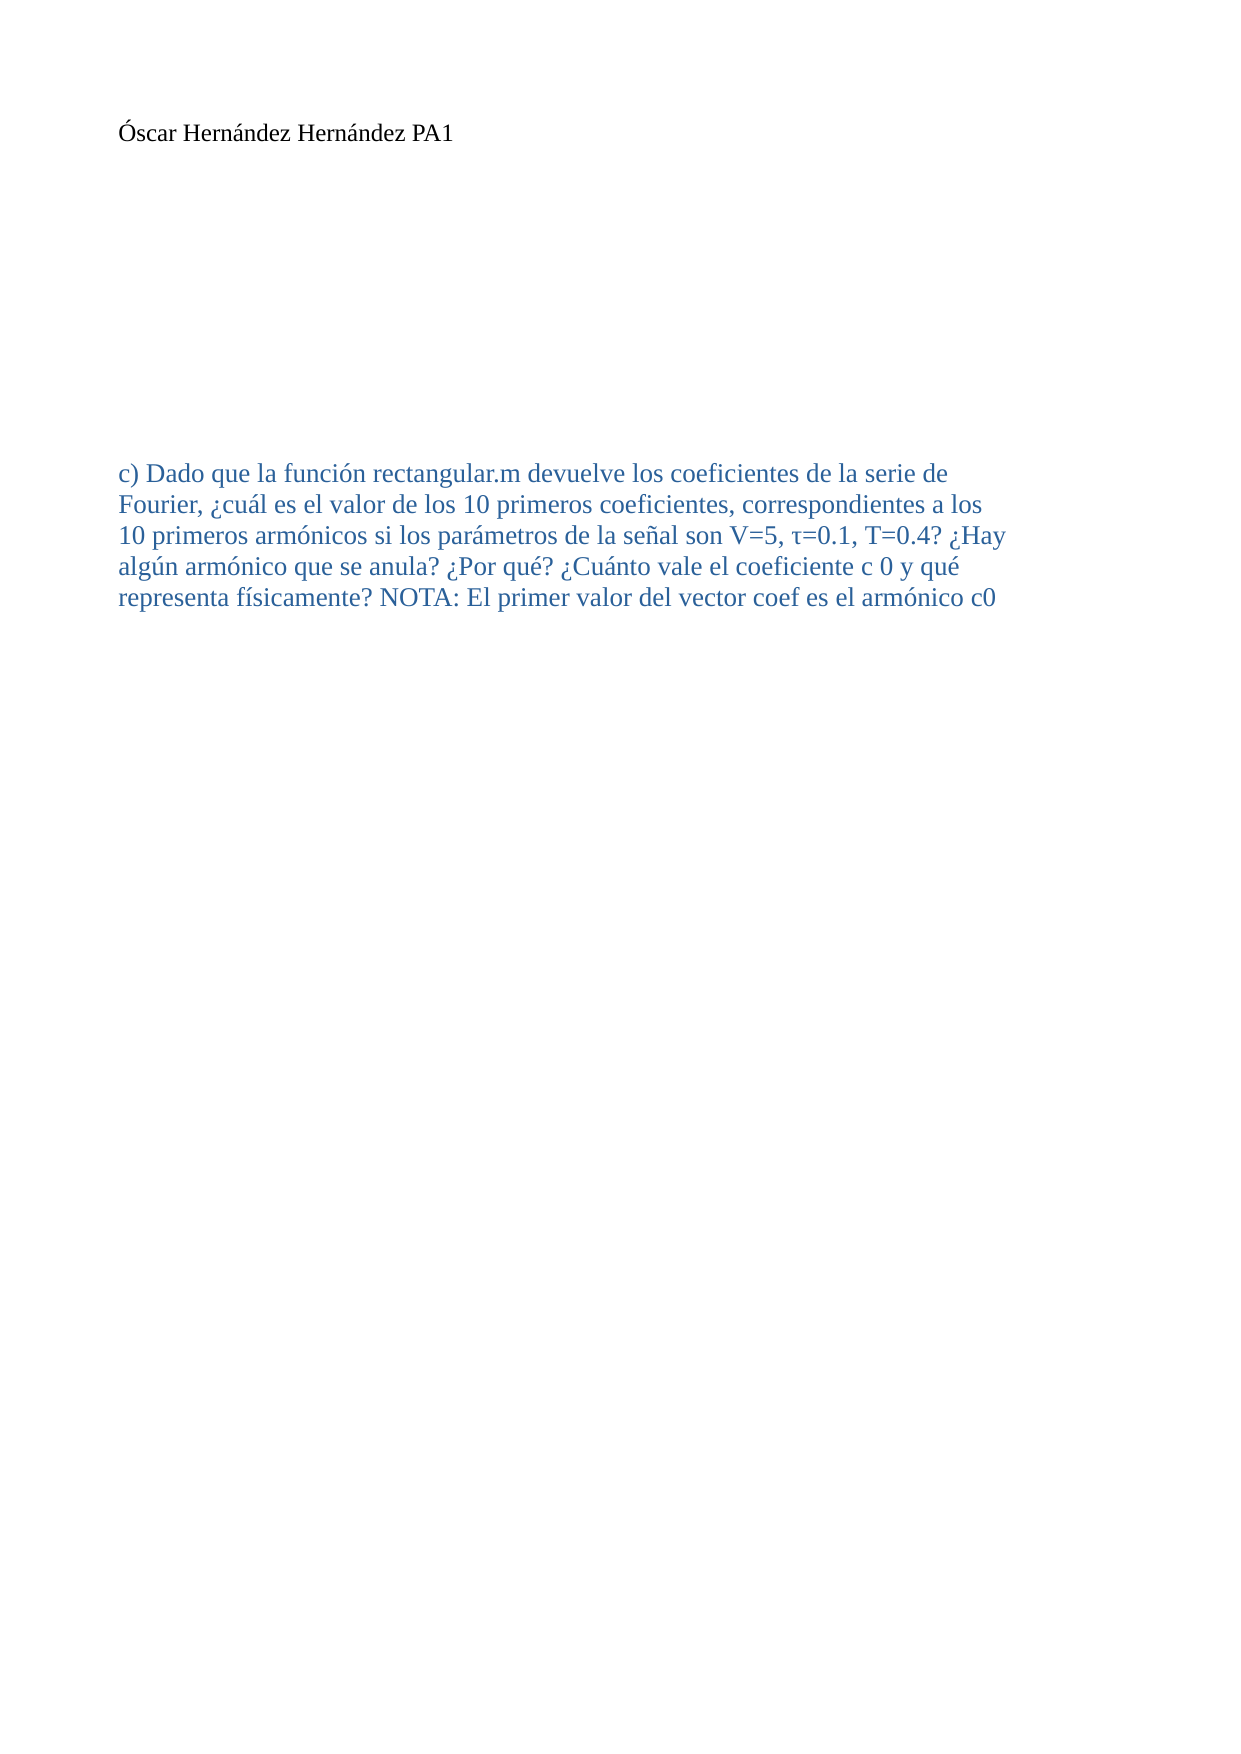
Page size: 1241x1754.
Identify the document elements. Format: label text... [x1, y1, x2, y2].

text 10 primeros armónicos si los parámetros de la señal son V=5, τ=0.1, T=0.4? ¿Hay [118, 519, 1122, 550]
text c) Dado que la función rectangular.m devuelve los coeficientes de la serie de [118, 457, 1122, 488]
text algún armónico que se anula? ¿Por qué? ¿Cuánto vale el coeficiente c 0 y qué [118, 550, 1122, 581]
text representa físicamente? NOTA: El primer valor del vector coef es el armónico c0 [118, 581, 1122, 612]
text Fourier, ¿cuál es el valor de los 10 primeros coeficientes, correspondientes a los [118, 488, 1122, 519]
